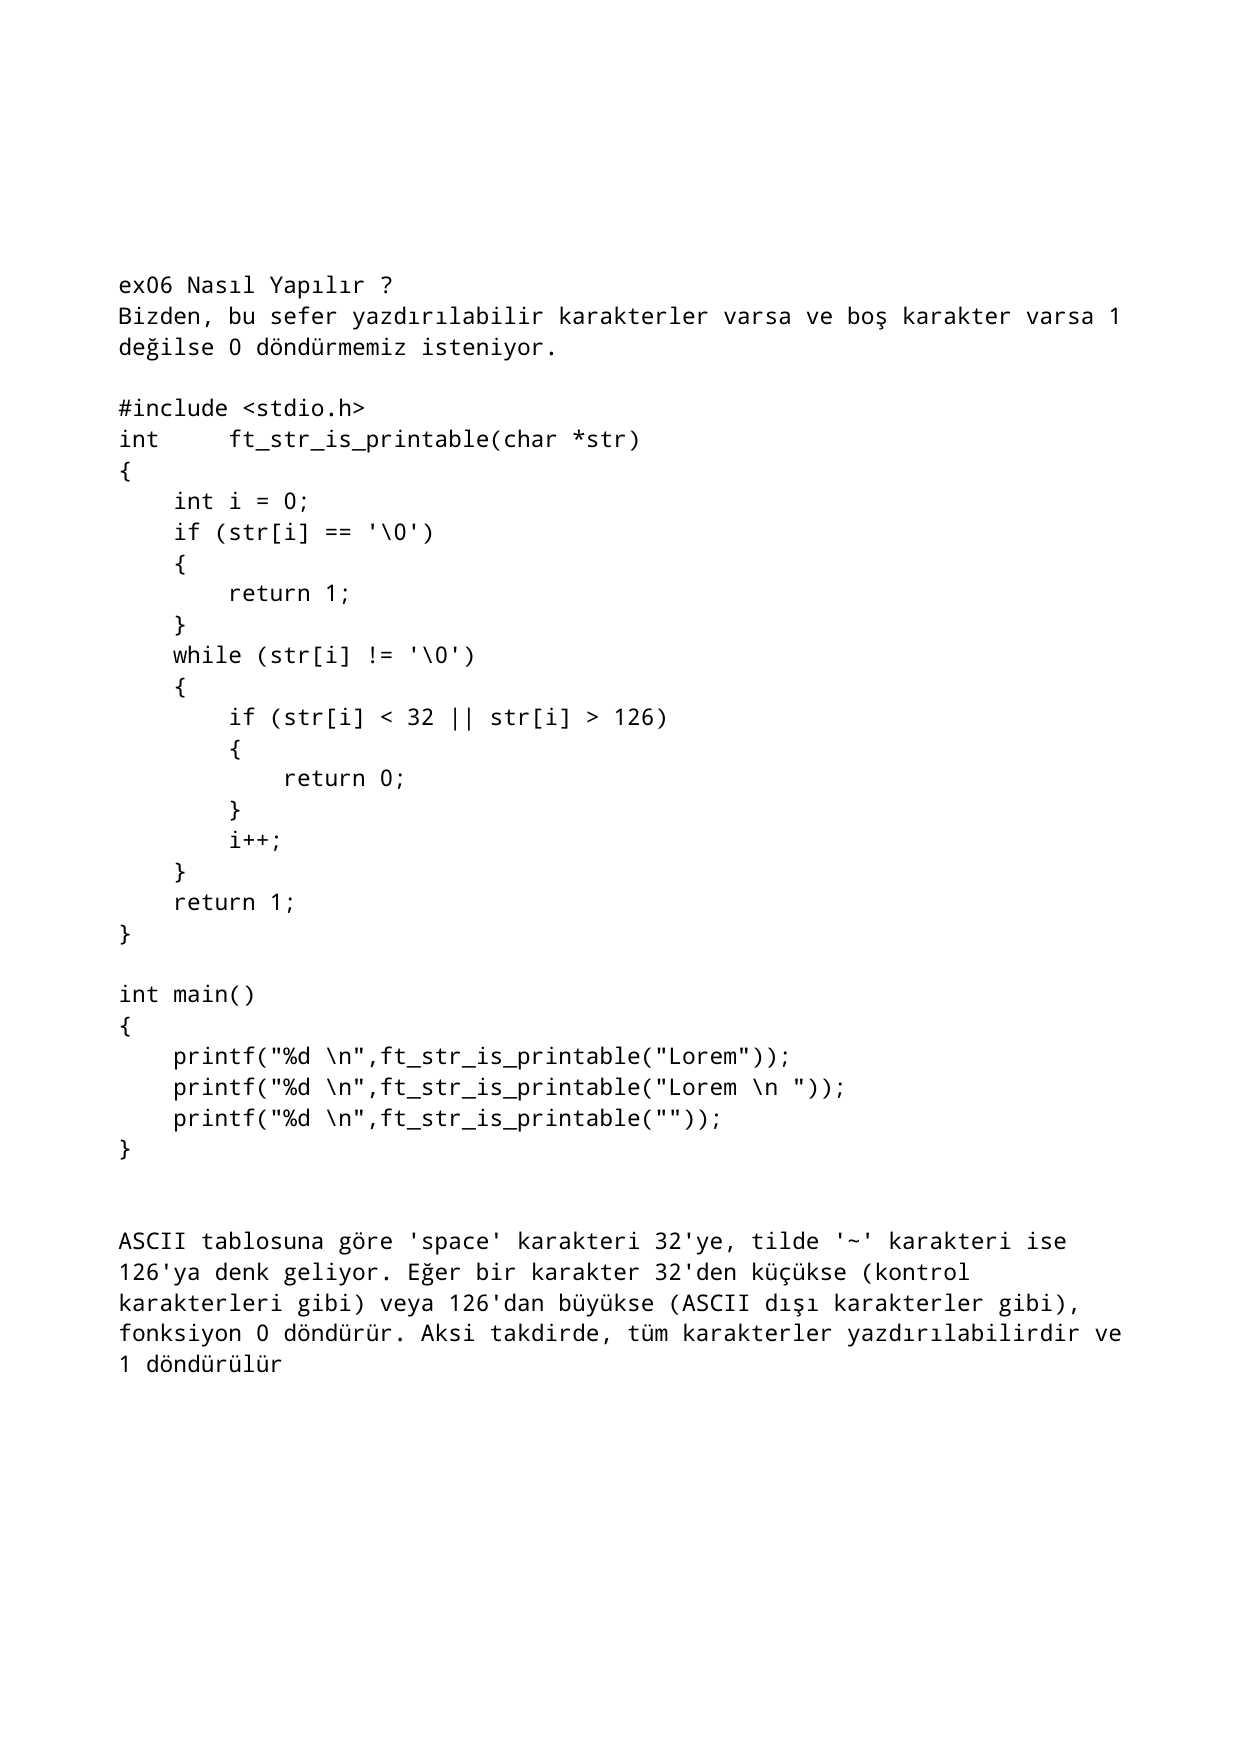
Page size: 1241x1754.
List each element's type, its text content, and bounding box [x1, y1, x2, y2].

text } [118, 920, 1122, 947]
text int main() [118, 981, 1122, 1008]
text { [118, 550, 1122, 577]
text } [118, 1136, 1122, 1162]
text Bizden, bu sefer yazdırılabilir karakterler varsa ve boş karakter varsa 1 değilse 0 döndürmemiz isteniyor. [118, 303, 1122, 361]
text return 1; [118, 581, 1122, 607]
text printf("%d \n",ft_str_is_printable("Lorem \n ")); [118, 1074, 1122, 1101]
text printf("%d \n",ft_str_is_printable("Lorem")); [118, 1043, 1122, 1070]
text #include <stdio.h> [118, 396, 1122, 422]
text int ft_str_is_printable(char *str) [118, 426, 1122, 453]
text } [118, 858, 1122, 885]
text { [118, 1012, 1122, 1039]
text int i = 0; [118, 488, 1122, 515]
text { [118, 735, 1122, 762]
text return 0; [118, 766, 1122, 792]
text if (str[i] < 32 || str[i] > 126) [118, 704, 1122, 731]
text printf("%d \n",ft_str_is_printable("")); [118, 1105, 1122, 1132]
text { [118, 673, 1122, 700]
text ex06 Nasıl Yapılır ? [118, 272, 1122, 299]
text ASCII tablosuna göre 'space' karakteri 32'ye, tilde '~' karakteri ise 126'ya denk geliyor. Eğer bir karakter 32'den küçükse (kontrol karakterleri gibi) veya 126'dan büyükse (ASCII dışı karakterler gibi), fonksiyon 0 döndürür. Aksi takdirde, tüm karakterler yazdırılabilirdir ve 1 döndürülür [118, 1228, 1122, 1378]
text return 1; [118, 889, 1122, 916]
text { [118, 457, 1122, 484]
text if (str[i] == '\0') [118, 519, 1122, 546]
text i++; [118, 827, 1122, 854]
text } [118, 611, 1122, 638]
text while (str[i] != '\0') [118, 642, 1122, 669]
text } [118, 796, 1122, 823]
